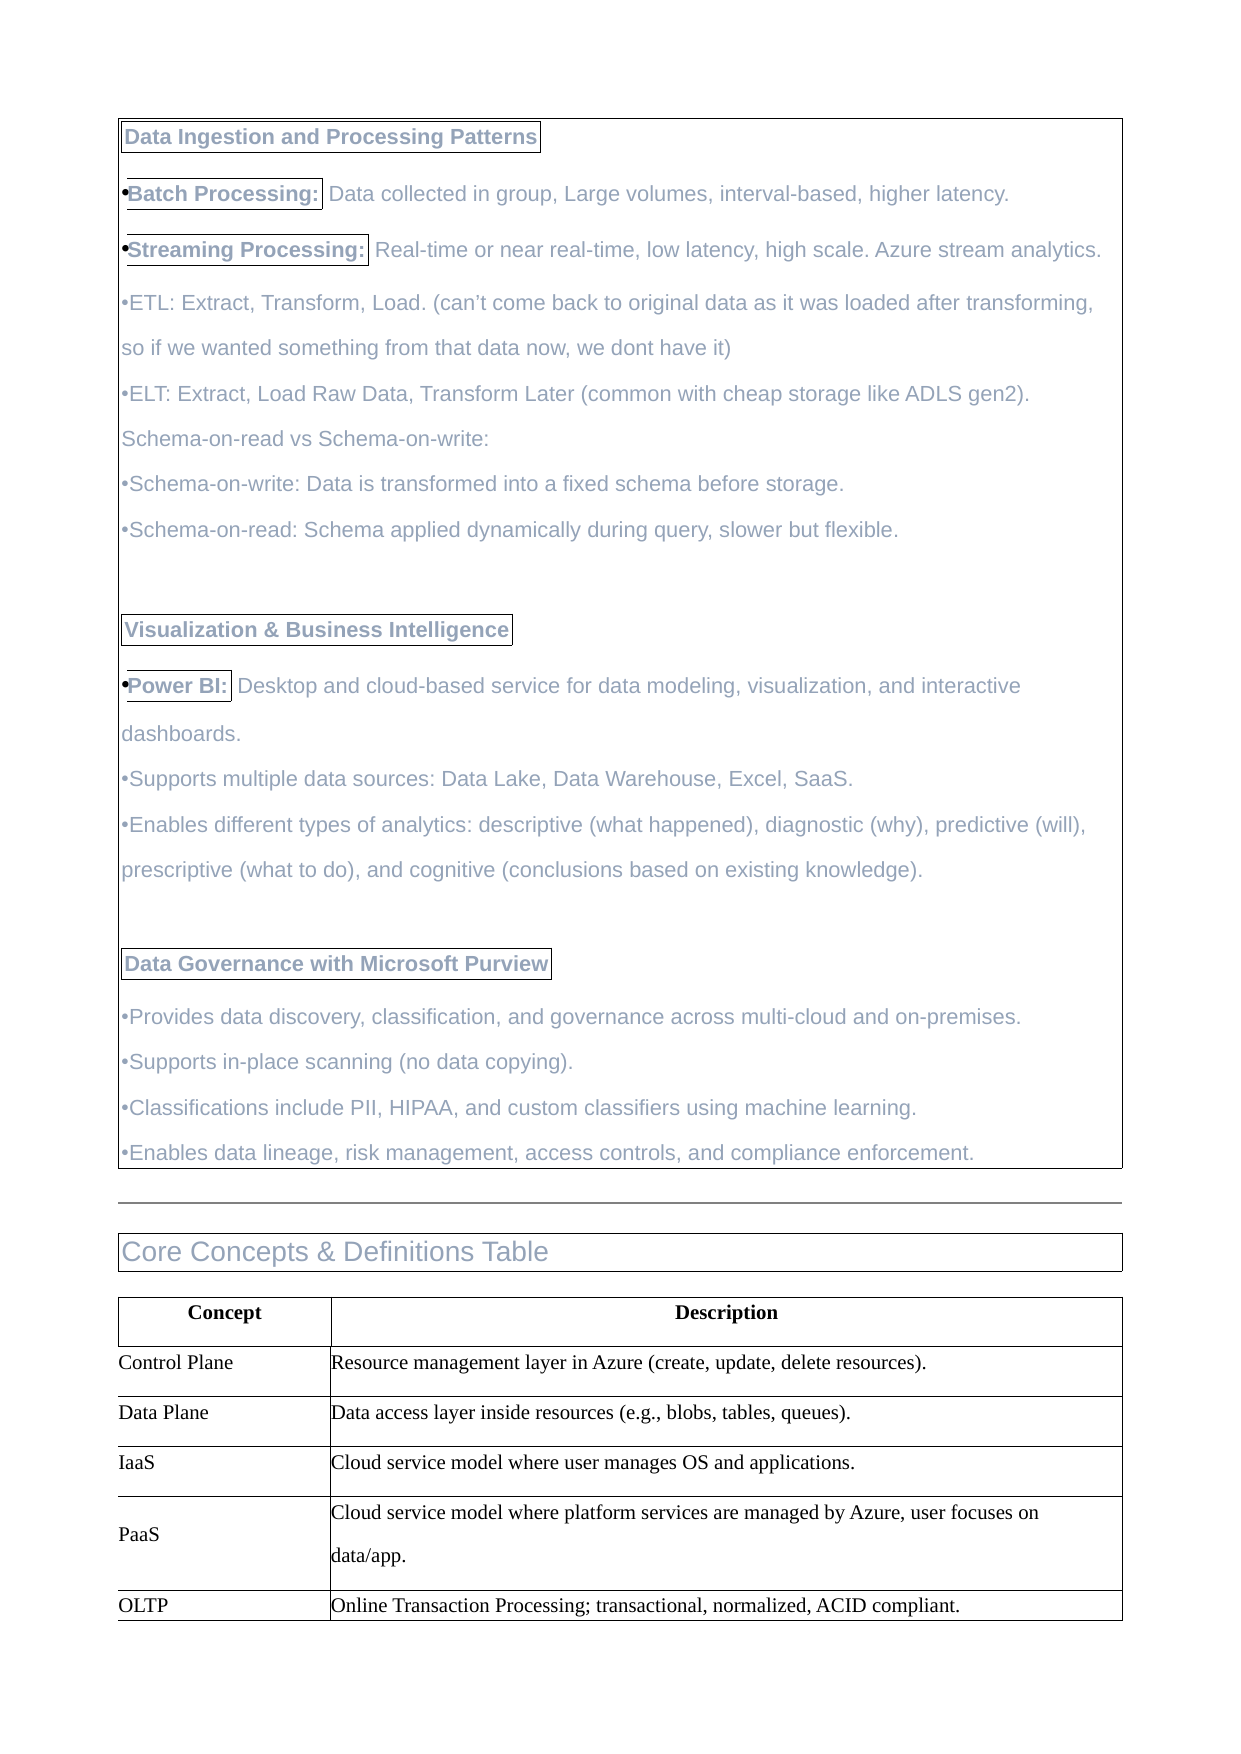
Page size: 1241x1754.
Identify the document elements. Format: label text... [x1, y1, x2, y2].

list Schema-on-write: Data is transformed into a fixed schema before storage. [119, 468, 1122, 496]
list Data Ingestion and Processing Patterns [119, 119, 1122, 152]
table_cell Cloud service model where platform services are managed by Azure, user focuses on data/app. [331, 1497, 1122, 1589]
list Provides data discovery, classification, and governance across multi-cloud and on-premises. [119, 1001, 1122, 1029]
list Batch Processing: Data collected in group, Large volumes, interval-based, higher latency. [119, 174, 1122, 209]
table_cell Cloud service model where user manages OS and applications. [331, 1447, 1122, 1496]
list Supports in-place scanning (no data copying). [119, 1046, 1122, 1074]
table_cell Data access layer inside resources (e.g., blobs, tables, queues). [331, 1397, 1122, 1446]
table_cell Control Plane [118, 1347, 330, 1396]
list Enables different types of analytics: descriptive (what happened), diagnostic (why), predictive (will), prescriptive (what to do), and cognitive (conclusions based on existing knowledge). [119, 809, 1122, 882]
list Data Governance with Microsoft Purview [119, 944, 1122, 979]
list Schema-on-read vs Schema-on-write: [119, 423, 1122, 451]
subtitle Core Concepts & Definitions Table [119, 1234, 1122, 1271]
table_cell PaaS [118, 1497, 330, 1589]
list ETL: Extract, Transform, Load. (can’t come back to original data as it was loaded after transforming, so if we wanted something from that data now, we dont have it) [119, 287, 1122, 360]
list Streaming Processing: Real-time or near real-time, low latency, high scale. Azure stream analytics. [119, 231, 1122, 265]
table_cell IaaS [118, 1447, 330, 1496]
list Enables data lineage, risk management, access controls, and compliance enforcement. [119, 1137, 1122, 1168]
table_header Concept [119, 1298, 331, 1346]
table_cell Online Transaction Processing; transactional, normalized, ACID compliant. [331, 1591, 1122, 1620]
list Power BI: Desktop and cloud-based service for data modeling, visualization, and interactive dashboards. [119, 667, 1122, 746]
list Supports multiple data sources: Data Lake, Data Warehouse, Excel, SaaS. [119, 763, 1122, 792]
table_cell OLTP [118, 1591, 330, 1620]
list Classifications include PII, HIPAA, and custom classifiers using machine learning. [119, 1091, 1122, 1120]
table_cell Resource management layer in Azure (create, update, delete resources). [331, 1347, 1122, 1396]
table_header Description [332, 1298, 1122, 1346]
list Visualization & Business Intelligence [119, 610, 1122, 645]
list ELT: Extract, Load Raw Data, Transform Later (common with cheap storage like ADLS gen2). [119, 377, 1122, 406]
list Schema-on-read: Schema applied dynamically during query, slower but flexible. [119, 513, 1122, 542]
table_cell Data Plane [118, 1397, 330, 1446]
